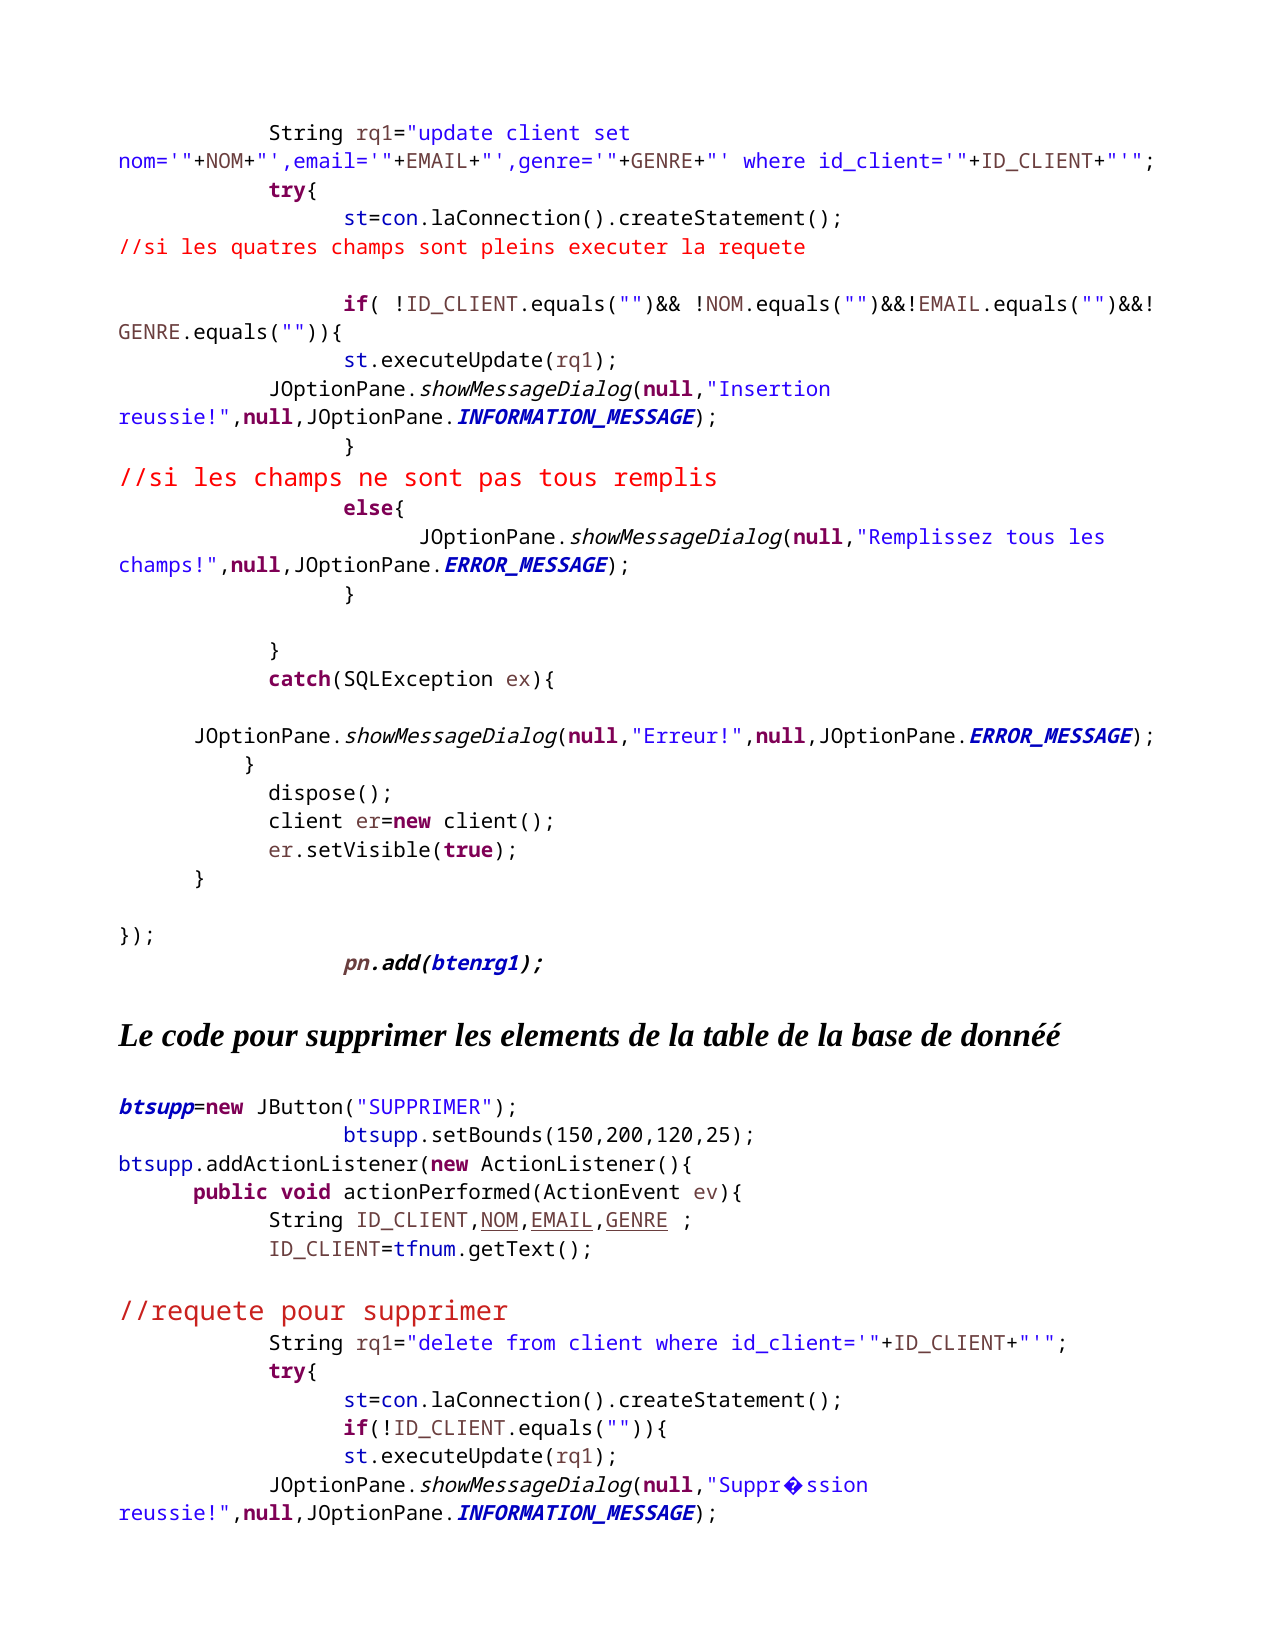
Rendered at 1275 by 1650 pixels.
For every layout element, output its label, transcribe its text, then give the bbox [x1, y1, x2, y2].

text st.executeUpdate(rq1); [118, 1442, 1157, 1470]
text else{ [118, 493, 1157, 522]
text st=con.laConnection().createStatement(); [118, 203, 1157, 232]
text String ID_CLIENT,NOM,EMAIL,GENRE ; [118, 1206, 1157, 1234]
text btsupp.addActionListener(new ActionListener(){ [118, 1149, 1157, 1177]
text public void actionPerformed(ActionEvent ev){ [118, 1177, 1157, 1206]
text } [118, 636, 1157, 664]
text try{ [118, 175, 1157, 203]
text JOptionPane.showMessageDialog(null,"Insertion reussie!",null,JOptionPane.INFORMATION_MESSAGE); [118, 374, 1157, 431]
text dispose(); [118, 778, 1157, 806]
text if( !ID_CLIENT.equals("")&& !NOM.equals("")&&!EMAIL.equals("")&&!GENRE.equals("")){ [118, 289, 1157, 346]
text JOptionPane.showMessageDialog(null,"Remplissez tous les champs!",null,JOptionPane.ERROR_MESSAGE); [118, 522, 1157, 579]
text } [118, 749, 1157, 778]
text st.executeUpdate(rq1); [118, 346, 1157, 374]
text //si les quatres champs sont pleins executer la requete [118, 232, 1157, 260]
text catch(SQLException ex){ [118, 664, 1157, 692]
text //requete pour supprimer [118, 1291, 1157, 1328]
text //si les champs ne sont pas tous remplis [118, 459, 1157, 493]
text Le code pour supprimer les elements de la table de la base de donnéé [118, 1015, 1157, 1053]
text if(!ID_CLIENT.equals("")){ [118, 1413, 1157, 1442]
text ID_CLIENT=tfnum.getText(); [118, 1234, 1157, 1262]
text } [118, 431, 1157, 459]
text } [118, 579, 1157, 607]
text pn.add(btenrg1); [118, 948, 1157, 977]
text client er=new client(); [118, 806, 1157, 835]
text } [118, 863, 1157, 892]
text btsupp=new JButton("SUPPRIMER"); [118, 1092, 1157, 1120]
text try{ [118, 1356, 1157, 1385]
text String rq1="update client set nom='"+NOM+"',email='"+EMAIL+"',genre='"+GENRE+"' where id_client='"+ID_CLIENT+"'"; [118, 118, 1157, 175]
text er.setVisible(true); [118, 835, 1157, 863]
text }); [118, 920, 1157, 948]
text btsupp.setBounds(150,200,120,25); [118, 1120, 1157, 1149]
text String rq1="delete from client where id_client='"+ID_CLIENT+"'"; [118, 1328, 1157, 1356]
text JOptionPane.showMessageDialog(null,"Erreur!",null,JOptionPane.ERROR_MESSAGE); [118, 692, 1157, 749]
text st=con.laConnection().createStatement(); [118, 1385, 1157, 1413]
text JOptionPane.showMessageDialog(null,"Suppr�ssion reussie!",null,JOptionPane.INFORMATION_MESSAGE); [118, 1470, 1157, 1527]
